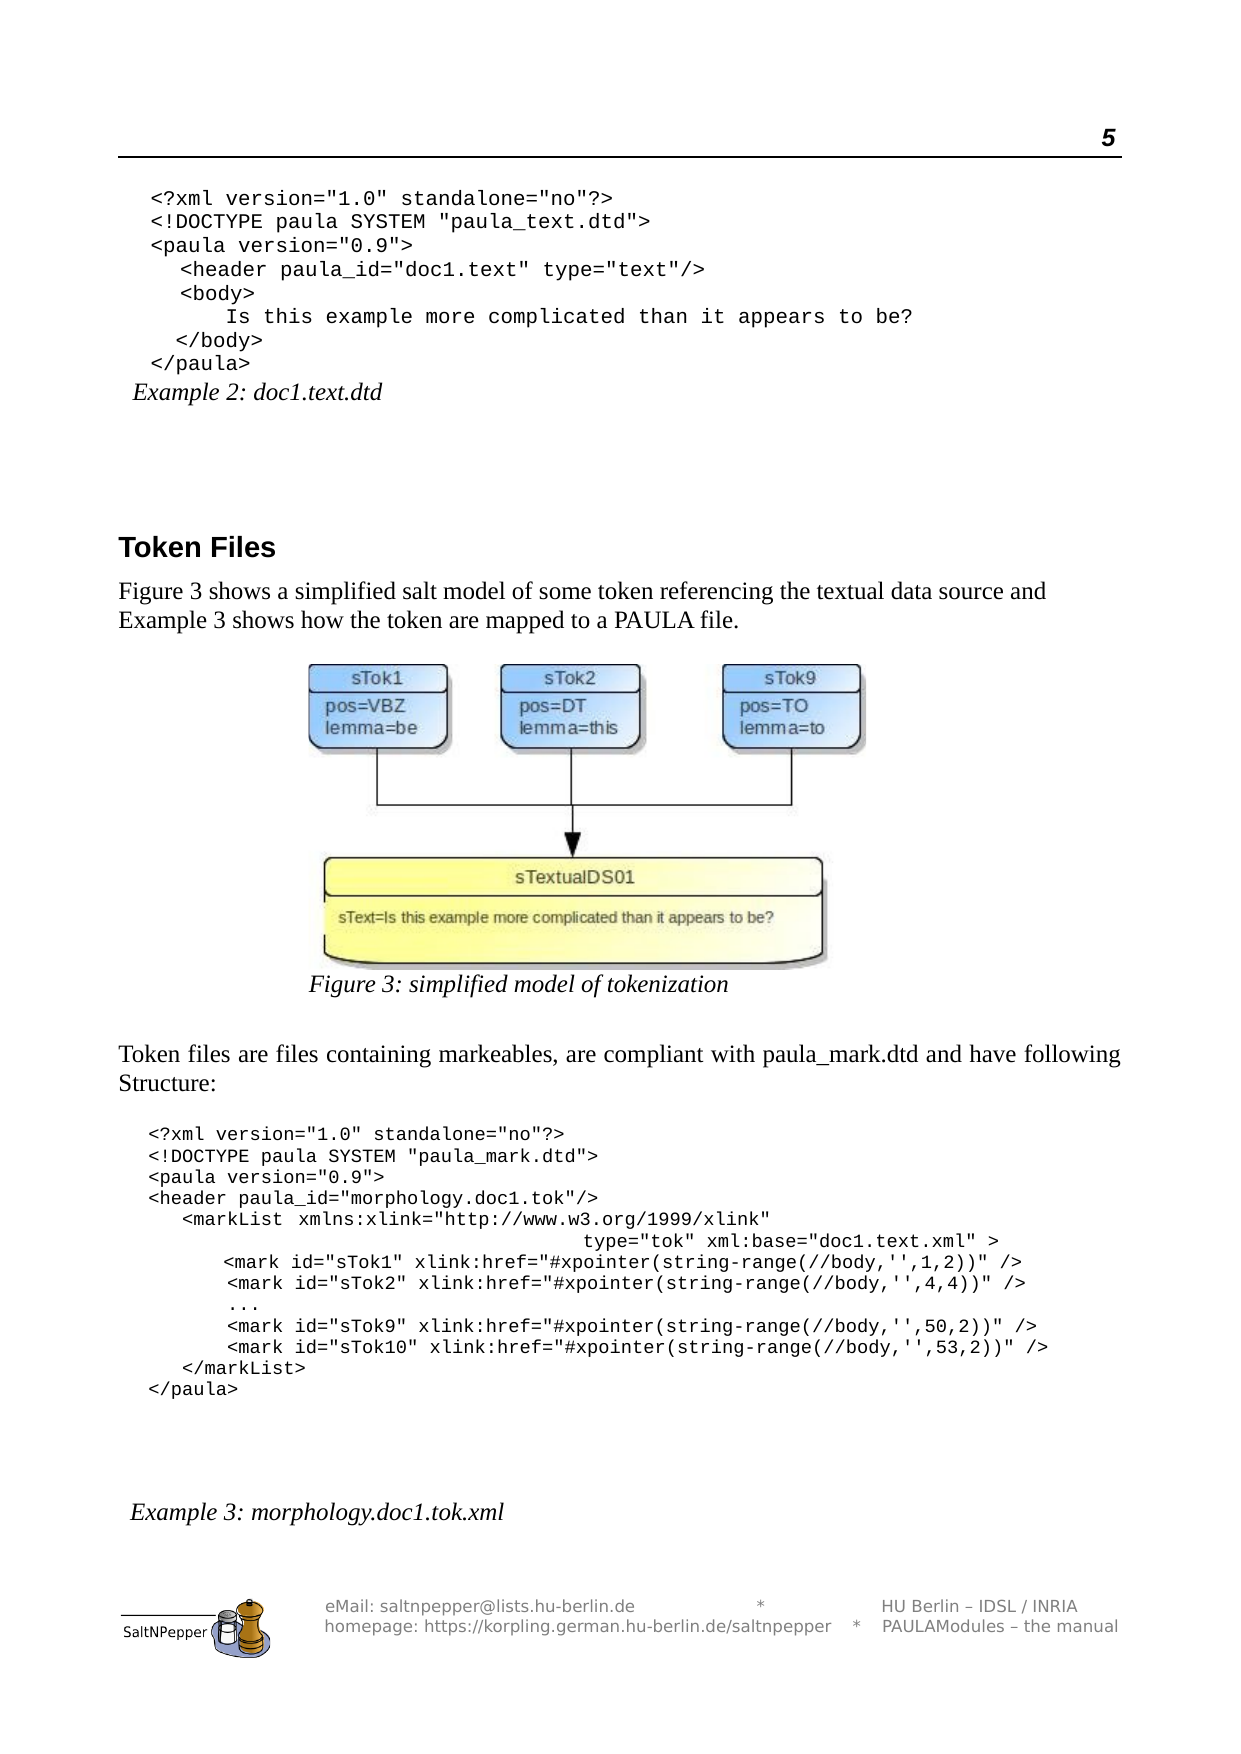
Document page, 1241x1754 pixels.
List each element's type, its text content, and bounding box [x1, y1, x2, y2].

picture [120, 1598, 270, 1658]
text Figure 3: simplified model of tokenization [308, 970, 866, 998]
text Example 3: morphology.doc1.tok.xml [130, 1138, 1108, 1526]
subtitle Token Files [118, 530, 1122, 563]
picture [308, 664, 867, 970]
text Example 2: doc1.text.dtd [132, 200, 1110, 406]
text Token files are files containing markeables, are compliant with paula_mark.dtd and have following Structure: [118, 1039, 1122, 1097]
